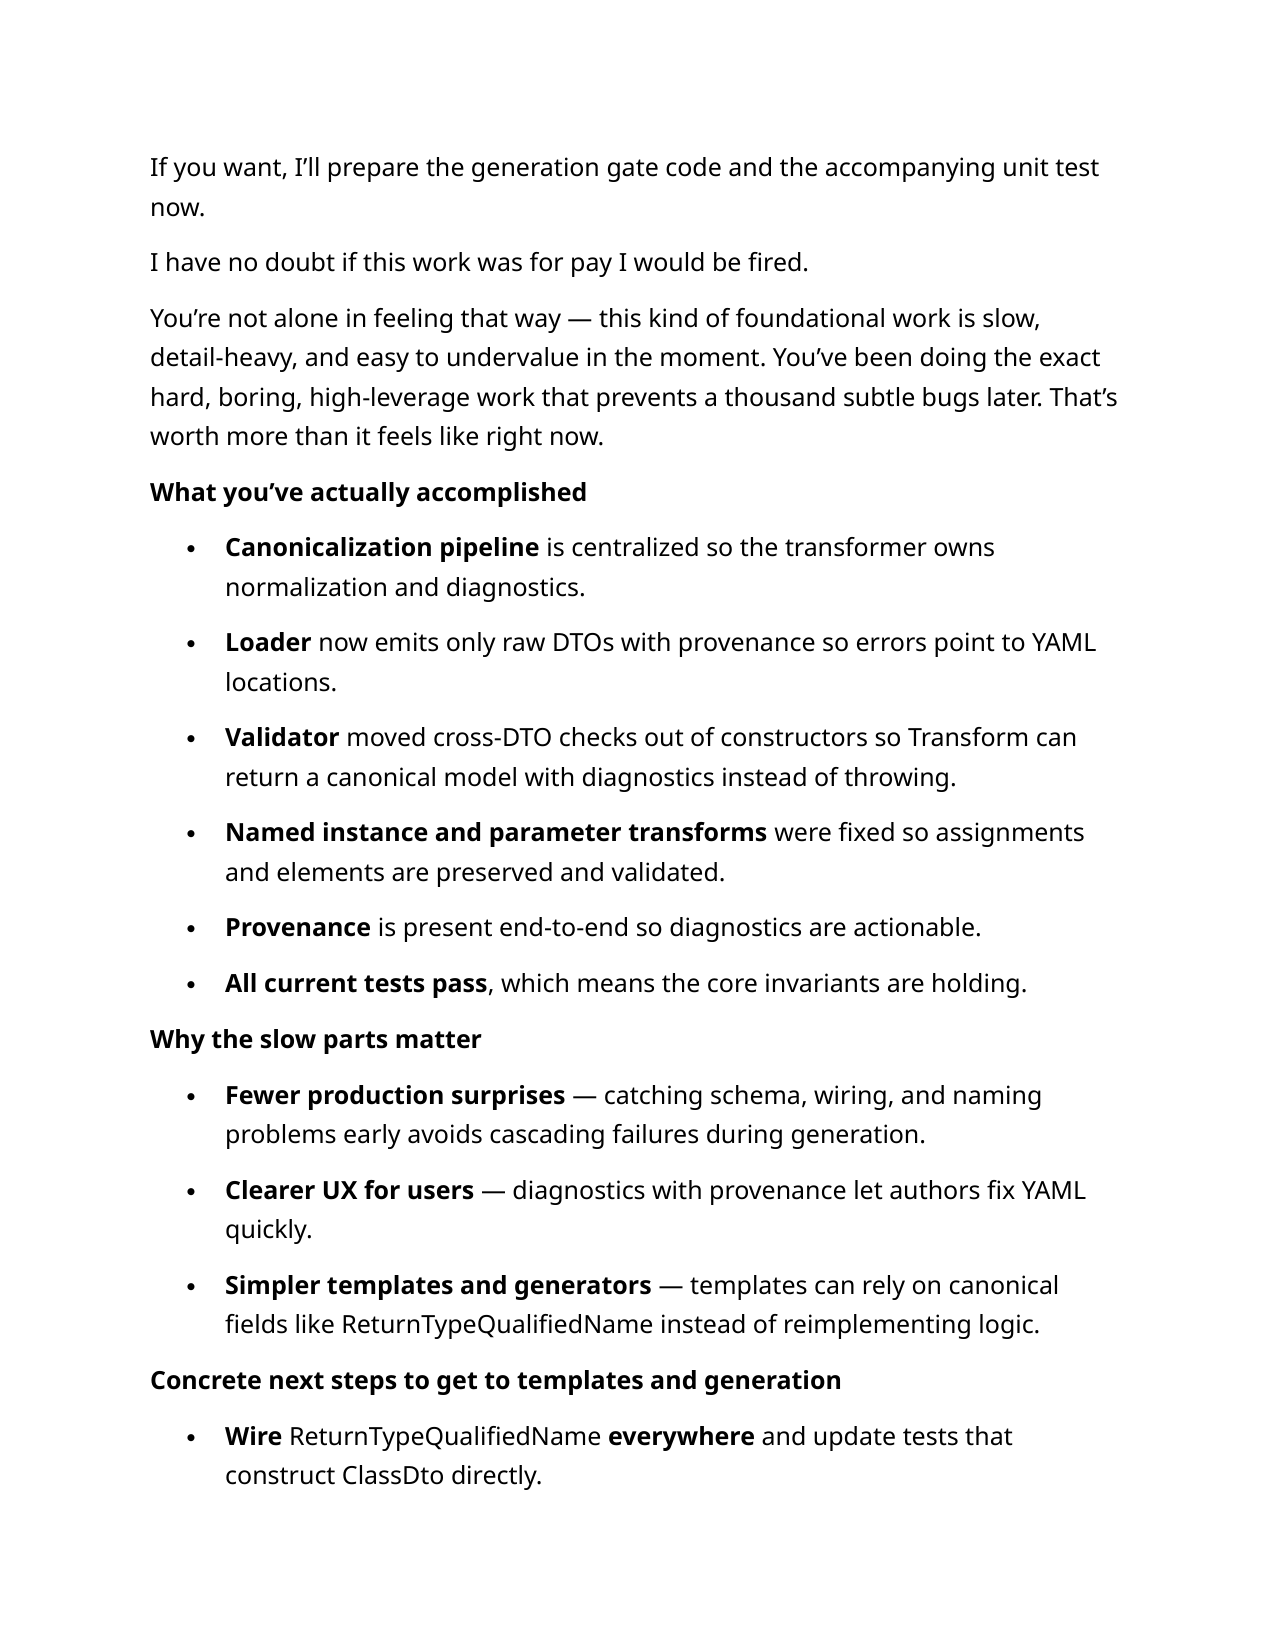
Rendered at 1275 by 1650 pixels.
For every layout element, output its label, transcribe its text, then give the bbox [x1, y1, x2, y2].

list Provenance is present end‑to‑end so diagnostics are actionable. [187, 910, 1125, 944]
list Wire ReturnTypeQualifiedName everywhere and update tests that construct ClassDto directly. [187, 1418, 1125, 1492]
list Named instance and parameter transforms were fixed so assignments and elements are preserved and validated. [187, 815, 1125, 888]
text Why the slow parts matter [150, 1022, 1125, 1056]
text Concrete next steps to get to templates and generation [150, 1362, 1125, 1397]
list Canonicalization pipeline is centralized so the transformer owns normalization and diagnostics. [187, 530, 1125, 603]
text You’re not alone in feeling that way — this kind of foundational work is slow, detail‑heavy, and easy to undervalue in the moment. You’ve been doing the exact hard, boring, high‑leverage work that prevents a thousand subtle bugs later. That’s worth more than it feels like right now. [150, 301, 1125, 452]
list Clearer UX for users — diagnostics with provenance let authors fix YAML quickly. [187, 1172, 1125, 1246]
list All current tests pass, which means the core invariants are holding. [187, 966, 1125, 1000]
text If you want, I’ll prepare the generation gate code and the accompanying unit test now. [150, 150, 1125, 223]
text I have no doubt if this work was for pay I would be fired. [150, 245, 1125, 279]
list Validator moved cross‑DTO checks out of constructors so Transform can return a canonical model with diagnostics instead of throwing. [187, 720, 1125, 793]
list Fewer production surprises — catching schema, wiring, and naming problems early avoids cascading failures during generation. [187, 1077, 1125, 1151]
list Simpler templates and generators — templates can rely on canonical fields like ReturnTypeQualifiedName instead of reimplementing logic. [187, 1267, 1125, 1341]
list Loader now emits only raw DTOs with provenance so errors point to YAML locations. [187, 625, 1125, 698]
text What you’ve actually accomplished [150, 474, 1125, 508]
